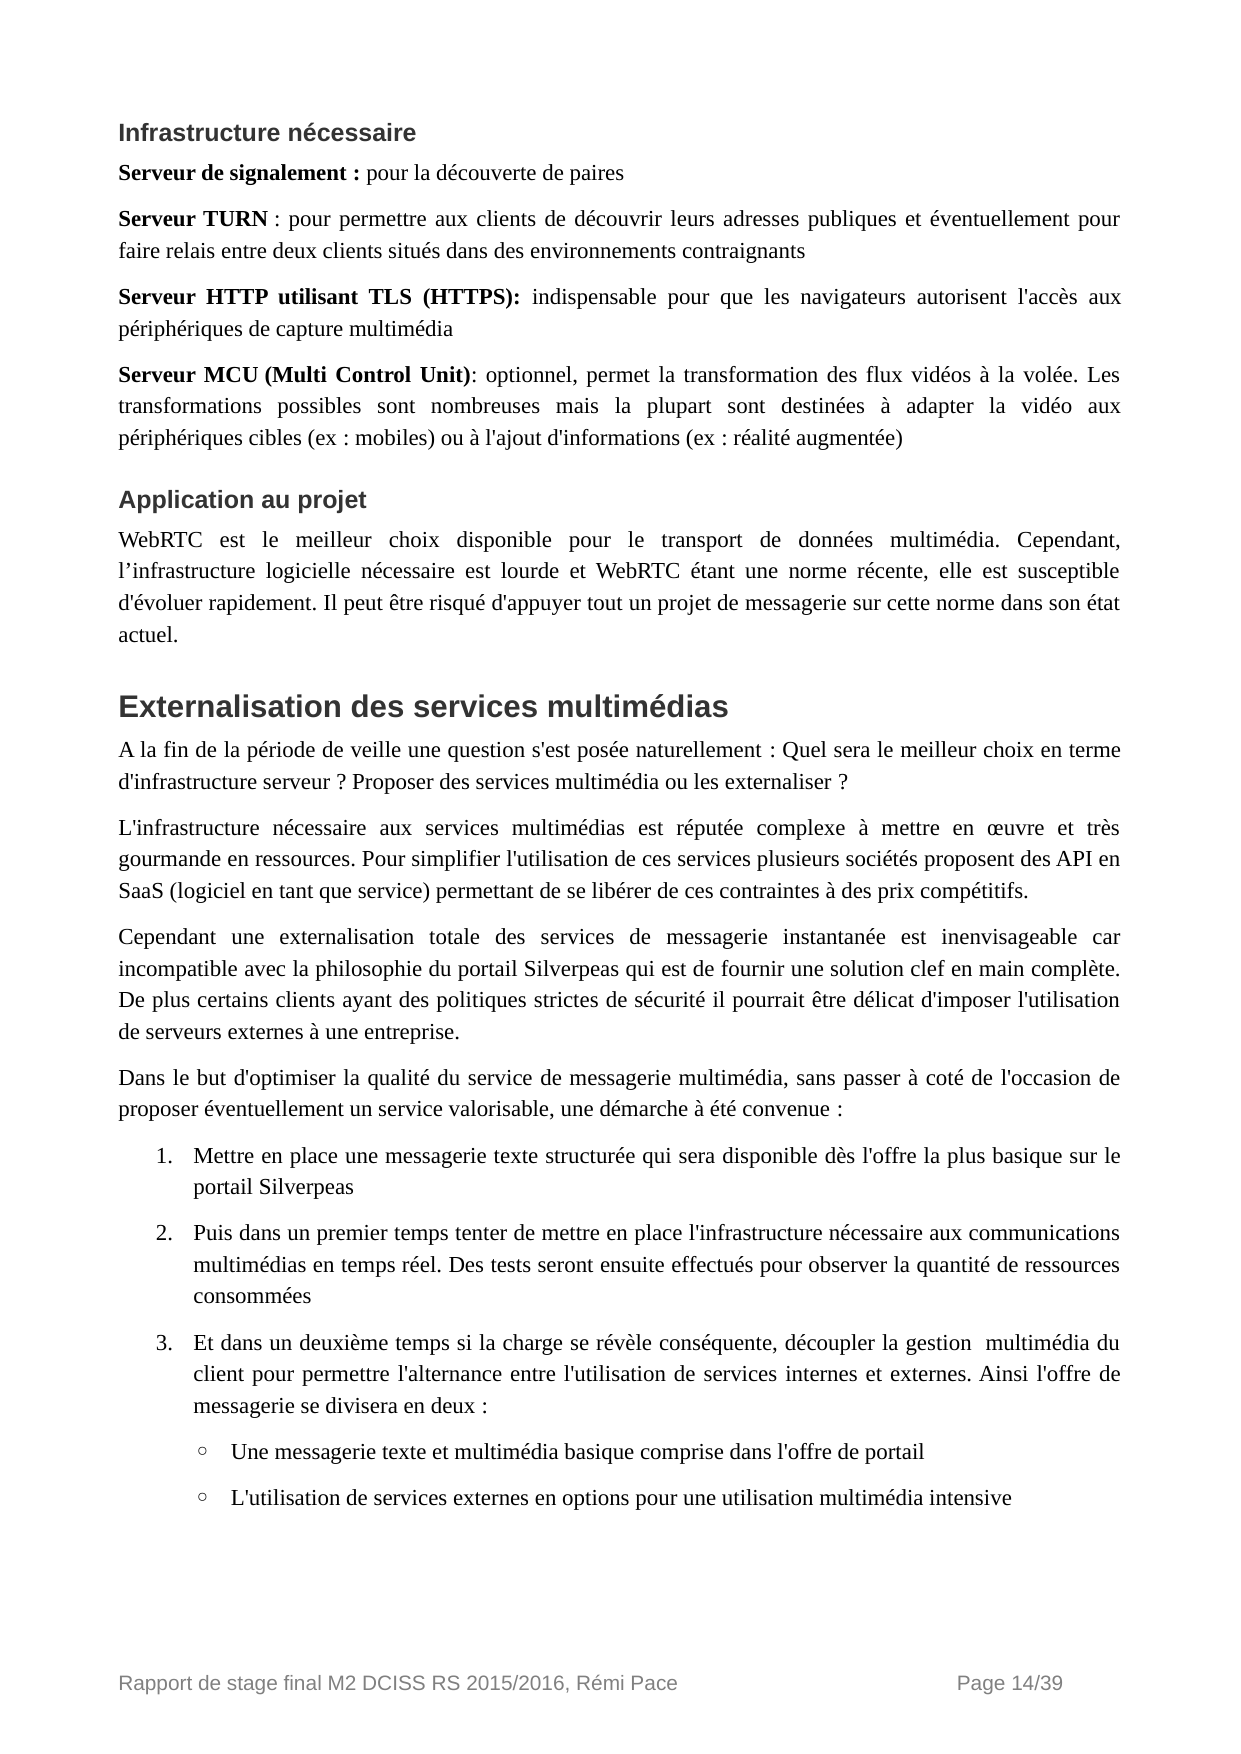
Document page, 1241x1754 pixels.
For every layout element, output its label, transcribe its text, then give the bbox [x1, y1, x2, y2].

text A la fin de la période de veille une question s'est posée naturellement : Quel sera le meilleur choix en terme d'infrastructure serveur ? Proposer des services multimédia ou les externaliser ? [118, 736, 1122, 794]
subtitle Application au projet [118, 485, 1122, 513]
list Et dans un deuxième temps si la charge se révèle conséquente, découpler la gestion multimédia du client pour permettre l'alternance entre l'utilisation de services internes et externes. Ainsi l'offre de messagerie se divisera en deux : [156, 1329, 1122, 1418]
text L'infrastructure nécessaire aux services multimédias est réputée complexe à mettre en œuvre et très gourmande en ressources. Pour simplifier l'utilisation de ces services plusieurs sociétés proposent des API en SaaS (logiciel en tant que service) permettant de se libérer de ces contraintes à des prix compétitifs. [118, 814, 1122, 903]
text Serveur HTTP utilisant TLS (HTTPS): indispensable pour que les navigateurs autorisent l'accès aux périphériques de capture multimédia [118, 283, 1122, 341]
subtitle Externalisation des services multimédias [118, 688, 1122, 724]
text Cependant une externalisation totale des services de messagerie instantanée est inenvisageable car incompatible avec la philosophie du portail Silverpeas qui est de fournir une solution clef en main complète. De plus certains clients ayant des politiques strictes de sécurité il pourrait être délicat d'imposer l'utilisation de serveurs externes à une entreprise. [118, 923, 1122, 1044]
text Serveur TURN : pour permettre aux clients de découvrir leurs adresses publiques et éventuellement pour faire relais entre deux clients situés dans des environnements contraignants [118, 206, 1122, 263]
text Dans le but d'optimiser la qualité du service de messagerie multimédia, sans passer à coté de l'occasion de proposer éventuellement un service valorisable, une démarche à été convenue : [118, 1064, 1122, 1122]
text Serveur de signalement : pour la découverte de paires [118, 159, 1122, 186]
list Une messagerie texte et multimédia basique comprise dans l'offre de portail [193, 1438, 1122, 1464]
list Mettre en place une messagerie texte structurée qui sera disponible dès l'offre la plus basique sur le portail Silverpeas [156, 1142, 1122, 1199]
text Serveur MCU (Multi Control Unit): optionnel, permet la transformation des flux vidéos à la volée. Les transformations possibles sont nombreuses mais la plupart sont destinées à adapter la vidéo aux périphériques cibles (ex : mobiles) ou à l'ajout d'informations (ex : réalité augmentée) [118, 361, 1122, 450]
subtitle Infrastructure nécessaire [118, 118, 1122, 147]
list L'utilisation de services externes en options pour une utilisation multimédia intensive [193, 1484, 1122, 1510]
list Puis dans un premier temps tenter de mettre en place l'infrastructure nécessaire aux communications multimédias en temps réel. Des tests seront ensuite effectués pour observer la quantité de ressources consommées [156, 1219, 1122, 1309]
text WebRTC est le meilleur choix disponible pour le transport de données multimédia. Cependant, l’infrastructure logicielle nécessaire est lourde et WebRTC étant une norme récente, elle est susceptible d'évoluer rapidement. Il peut être risqué d'appuyer tout un projet de messagerie sur cette norme dans son état actuel. [118, 526, 1122, 647]
